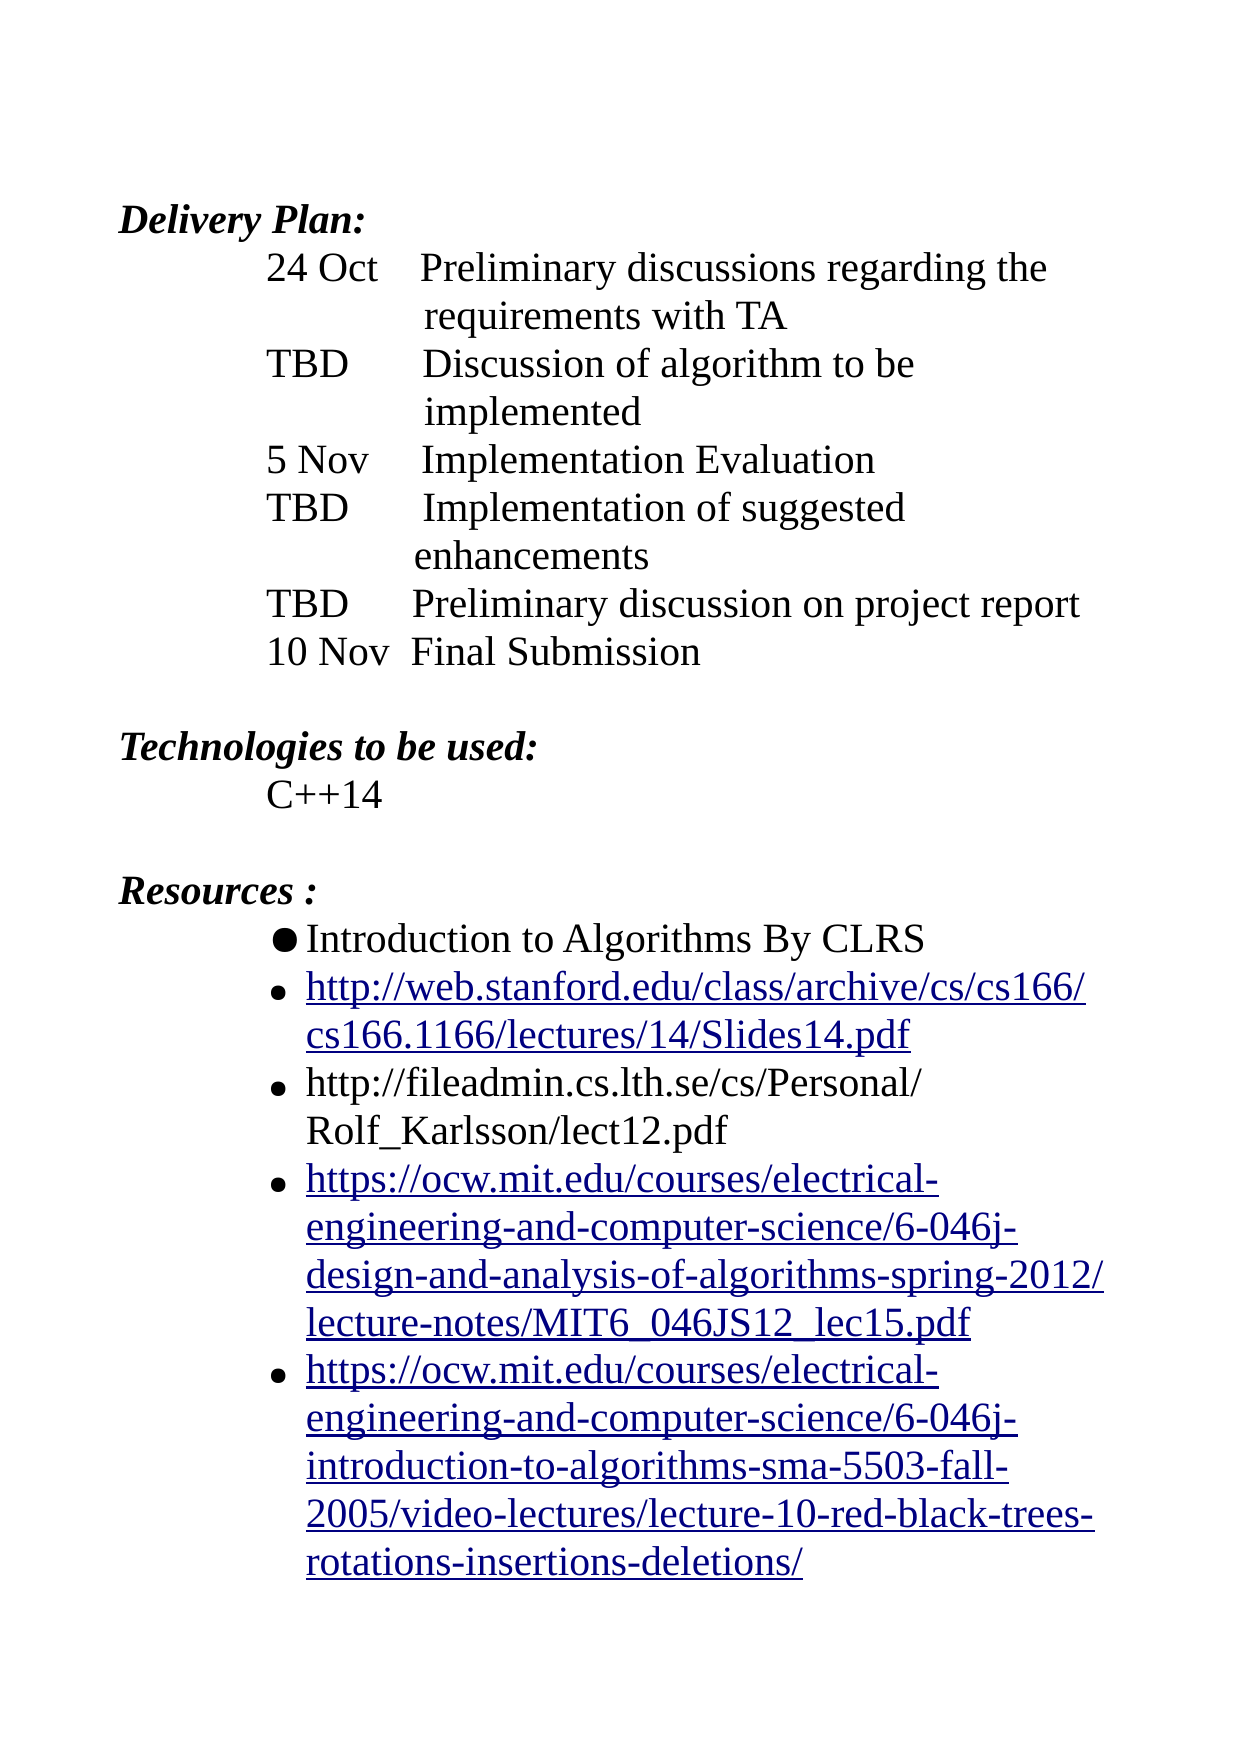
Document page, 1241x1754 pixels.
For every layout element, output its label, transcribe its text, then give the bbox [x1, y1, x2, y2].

list https://ocw.mit.edu/courses/electrical-engineering-and-computer-science/6-046j-design-and-analysis-of-algorithms-spring-2012/lecture-notes/MIT6_046JS12_lec15.pdf [268, 1153, 1122, 1345]
text TBD Preliminary discussion on project report [118, 578, 1122, 626]
list Introduction to Algorithms By CLRS [268, 913, 1122, 962]
text Technologies to be used: [118, 722, 1122, 770]
text TBD Implementation of suggested enhancements [118, 482, 1122, 578]
list http://web.stanford.edu/class/archive/cs/cs166/cs166.1166/lectures/14/Slides14.pdf [268, 962, 1122, 1057]
text 10 Nov Final Submission [118, 626, 1122, 674]
text Resources : [118, 866, 1122, 913]
list https://ocw.mit.edu/courses/electrical-engineering-and-computer-science/6-046j-introduction-to-algorithms-sma-5503-fall-2005/video-lectures/lecture-10-red-black-trees-rotations-insertions-deletions/ [268, 1345, 1122, 1584]
text TBD Discussion of algorithm to be implemented [118, 338, 1122, 434]
text C++14 [118, 770, 1122, 818]
text 24 Oct Preliminary discussions regarding the requirements with TA [118, 243, 1122, 338]
text 5 Nov Implementation Evaluation [118, 434, 1122, 482]
text Delivery Plan: [118, 195, 1122, 243]
list http://fileadmin.cs.lth.se/cs/Personal/Rolf_Karlsson/lect12.pdf [268, 1057, 1122, 1153]
